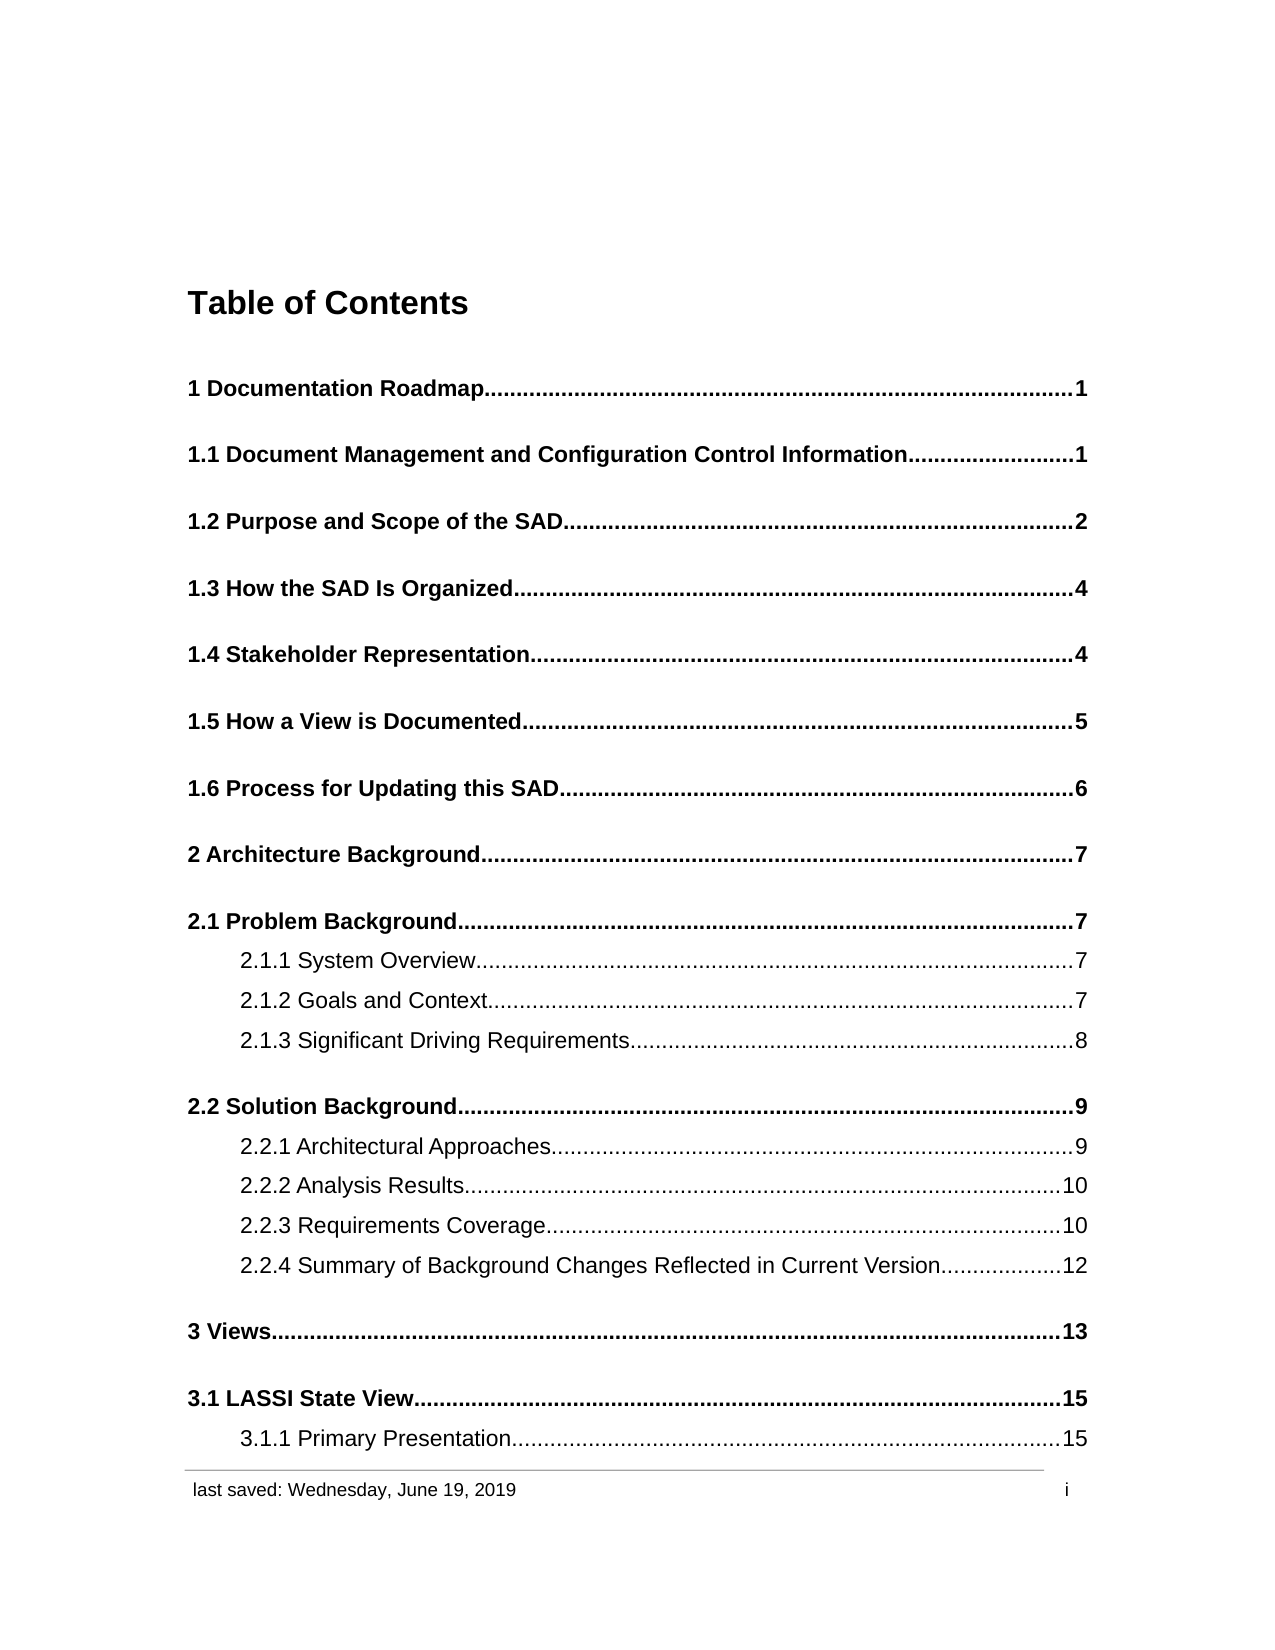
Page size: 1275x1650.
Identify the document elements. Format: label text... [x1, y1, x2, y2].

text 2.1 Problem Background 7 [187, 899, 1087, 934]
text 3 Views 13 [187, 1309, 1087, 1345]
text 2.2.4 Summary of Background Changes Reflected in Current Version 12 [240, 1249, 1087, 1278]
text 1.5 How a View is Documented 5 [187, 699, 1087, 734]
text 2.2.3 Requirements Coverage 10 [240, 1209, 1087, 1238]
text 1.3 How the SAD Is Organized 4 [187, 566, 1087, 601]
text 1.1 Document Management and Configuration Control Information 1 [187, 432, 1087, 468]
text 1.4 Stakeholder Representation 4 [187, 632, 1087, 668]
text 1.6 Process for Updating this SAD 6 [187, 766, 1087, 801]
text 2.1.1 System Overview 7 [240, 945, 1087, 974]
subtitle Table of Contents [187, 283, 1087, 322]
text 2.2 Solution Background 9 [187, 1084, 1087, 1120]
text 2.1.3 Significant Driving Requirements 8 [240, 1024, 1087, 1053]
text 1.2 Purpose and Scope of the SAD 2 [187, 499, 1087, 534]
text 2.1.2 Goals and Context 7 [240, 984, 1087, 1013]
text 3.1.1 Primary Presentation 15 [240, 1422, 1087, 1451]
text 1 Documentation Roadmap 1 [187, 366, 1087, 401]
text 3.1 LASSI State View 15 [187, 1376, 1087, 1411]
text 2 Architecture Background 7 [187, 832, 1087, 868]
text 2.2.2 Analysis Results 10 [240, 1170, 1087, 1199]
text 2.2.1 Architectural Approaches 9 [240, 1130, 1087, 1159]
